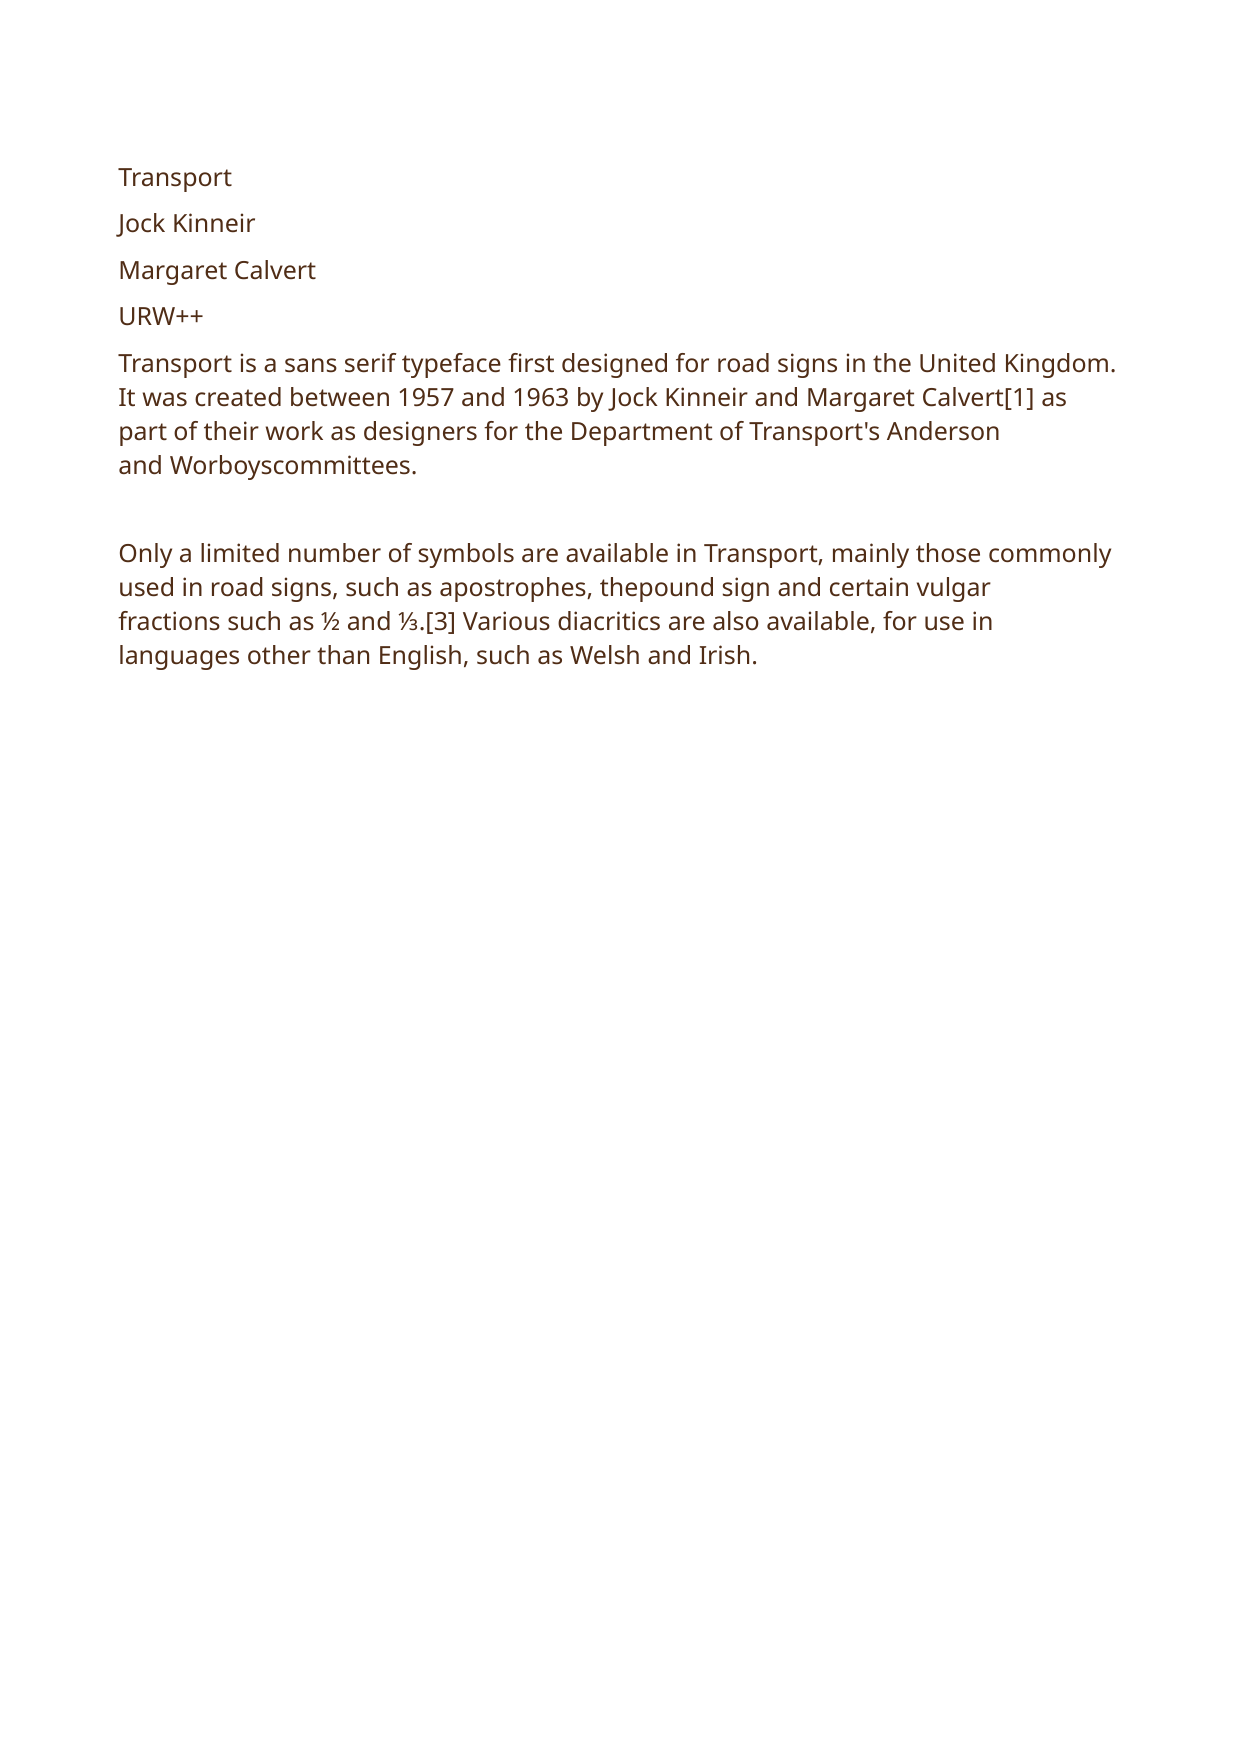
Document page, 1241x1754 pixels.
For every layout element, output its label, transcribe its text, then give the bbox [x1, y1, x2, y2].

text Jock Kinneir [118, 206, 1122, 240]
text Only a limited number of symbols are available in Transport, mainly those commonly used in road signs, such as apostrophes, thepound sign and certain vulgar fractions such as ½ and ⅓.[3] Various diacritics are also available, for use in languages other than English, such as Welsh and Irish. [118, 536, 1122, 672]
text Margaret Calvert [118, 252, 1122, 287]
text URW++ [118, 299, 1122, 333]
text Transport [118, 159, 1122, 193]
text Transport is a sans serif typeface first designed for road signs in the United Kingdom. It was created between 1957 and 1963 by Jock Kinneir and Margaret Calvert[1] as part of their work as designers for the Department of Transport's Anderson and Worboyscommittees. [118, 346, 1122, 482]
